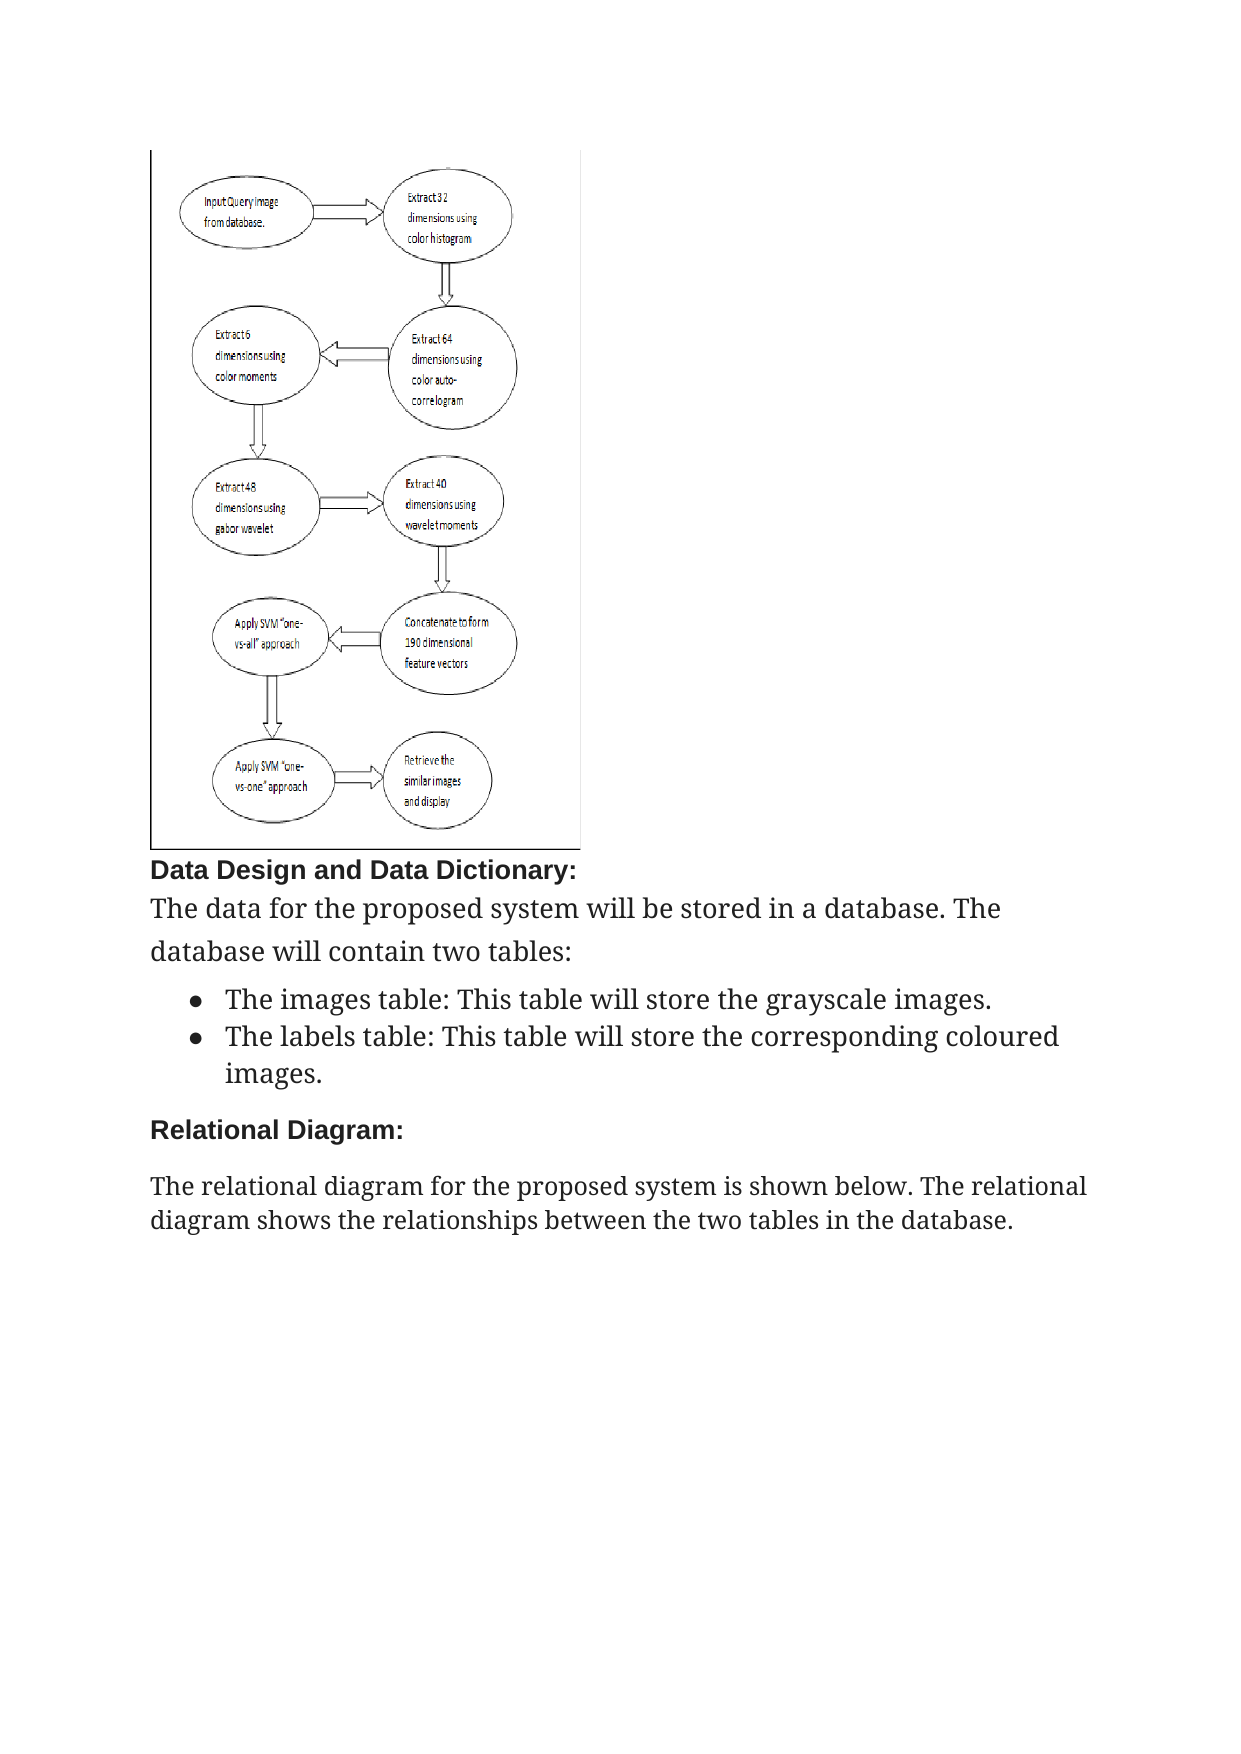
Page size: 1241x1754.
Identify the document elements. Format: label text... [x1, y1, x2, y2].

text Relational Diagram: [150, 1114, 1090, 1146]
list The images table: This table will store the grayscale images. [187, 981, 1090, 1018]
picture [150, 150, 581, 850]
text Data Design and Data Dictionary: [150, 854, 1090, 885]
text The relational diagram for the proposed system is shown below. The relational diagram shows the relationships between the two tables in the database. [150, 1168, 1090, 1237]
list The labels table: This table will store the corresponding coloured images. [187, 1018, 1090, 1091]
text The data for the proposed system will be stored in a database. The database will contain two tables: [150, 890, 1090, 969]
